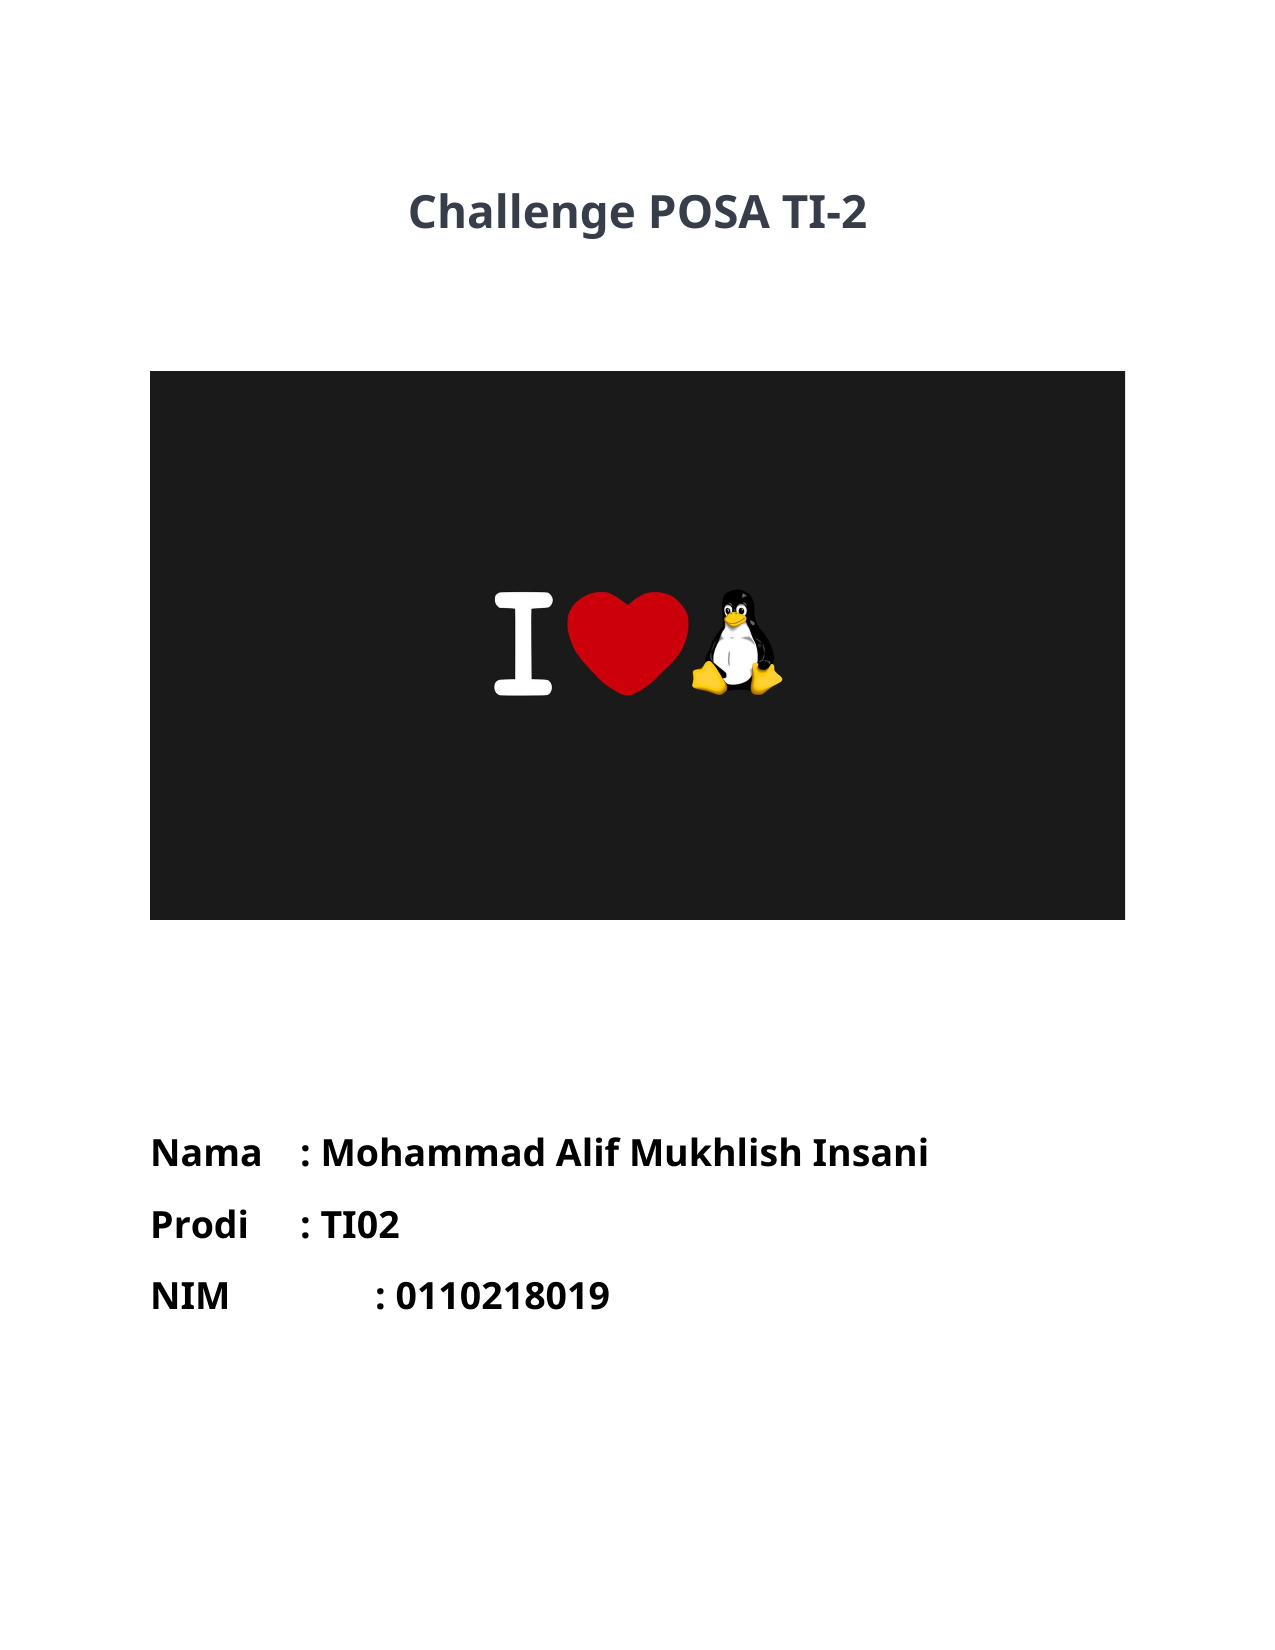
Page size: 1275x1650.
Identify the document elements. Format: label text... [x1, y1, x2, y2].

picture [150, 371, 1125, 920]
text Nama : Mohammad Alif Mukhlish Insani [150, 1126, 1125, 1177]
text NIM : 0110218019 [150, 1270, 1125, 1321]
text Prodi : TI02 [150, 1198, 1125, 1249]
subtitle Challenge POSA TI-2 [150, 179, 1125, 242]
